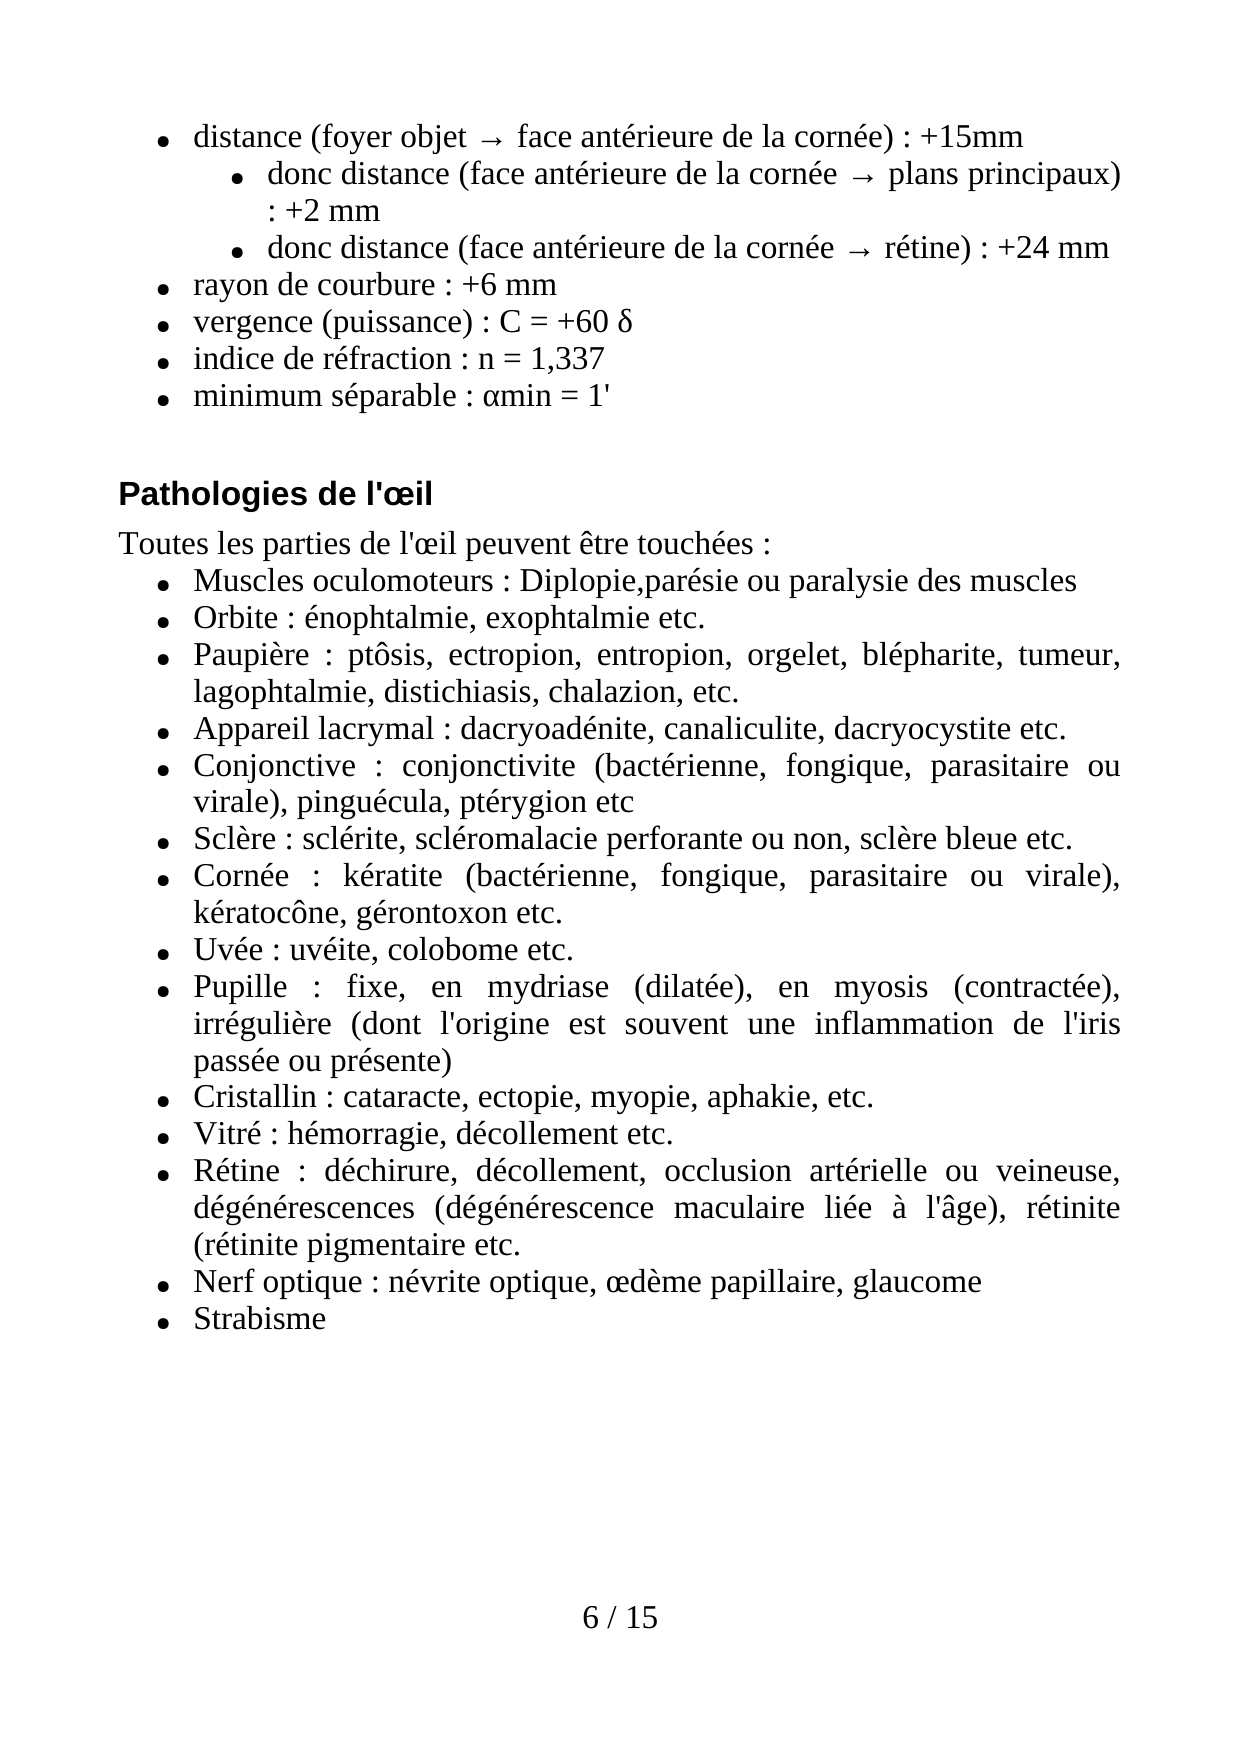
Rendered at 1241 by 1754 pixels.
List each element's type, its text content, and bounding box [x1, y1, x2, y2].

list minimum séparable : αmin = 1' [156, 376, 1122, 413]
list Rétine : déchirure, décollement, occlusion artérielle ou veineuse, dégénérescences (dégénérescence maculaire liée à l'âge), rétinite (rétinite pigmentaire etc. [156, 1152, 1122, 1262]
list indice de réfraction : n = 1,337 [156, 339, 1122, 376]
subtitle Pathologies de l'œil [118, 475, 1122, 512]
list vergence (puissance) : C = +60 δ [156, 302, 1122, 339]
list donc distance (face antérieure de la cornée → rétine) : +24 mm [229, 229, 1122, 266]
list Cornée : kératite (bactérienne, fongique, parasitaire ou virale), kératocône, gérontoxon etc. [156, 857, 1122, 931]
list rayon de courbure : +6 mm [156, 266, 1122, 302]
text Toutes les parties de l'œil peuvent être touchées : [118, 525, 1122, 562]
list distance (foyer objet → face antérieure de la cornée) : +15mm [156, 118, 1122, 155]
list Conjonctive : conjonctivite (bactérienne, fongique, parasitaire ou virale), pinguécula, ptérygion etc [156, 746, 1122, 820]
list Muscles oculomoteurs : Diplopie,parésie ou paralysie des muscles [156, 562, 1122, 599]
list Paupière : ptôsis, ectropion, entropion, orgelet, blépharite, tumeur, lagophtalmie, distichiasis, chalazion, etc. [156, 636, 1122, 709]
list Vitré : hémorragie, décollement etc. [156, 1115, 1122, 1152]
list Cristallin : cataracte, ectopie, myopie, aphakie, etc. [156, 1078, 1122, 1115]
list donc distance (face antérieure de la cornée → plans principaux) : +2 mm [229, 155, 1122, 229]
list Nerf optique : névrite optique, œdème papillaire, glaucome [156, 1262, 1122, 1299]
list Sclère : sclérite, scléromalacie perforante ou non, sclère bleue etc. [156, 820, 1122, 857]
list Uvée : uvéite, colobome etc. [156, 931, 1122, 967]
list Orbite : énophtalmie, exophtalmie etc. [156, 599, 1122, 636]
list Pupille : fixe, en mydriase (dilatée), en myosis (contractée), irrégulière (dont l'origine est souvent une inflammation de l'iris passée ou présente) [156, 967, 1122, 1078]
list Strabisme [156, 1299, 1122, 1336]
list Appareil lacrymal : dacryoadénite, canaliculite, dacryocystite etc. [156, 709, 1122, 746]
